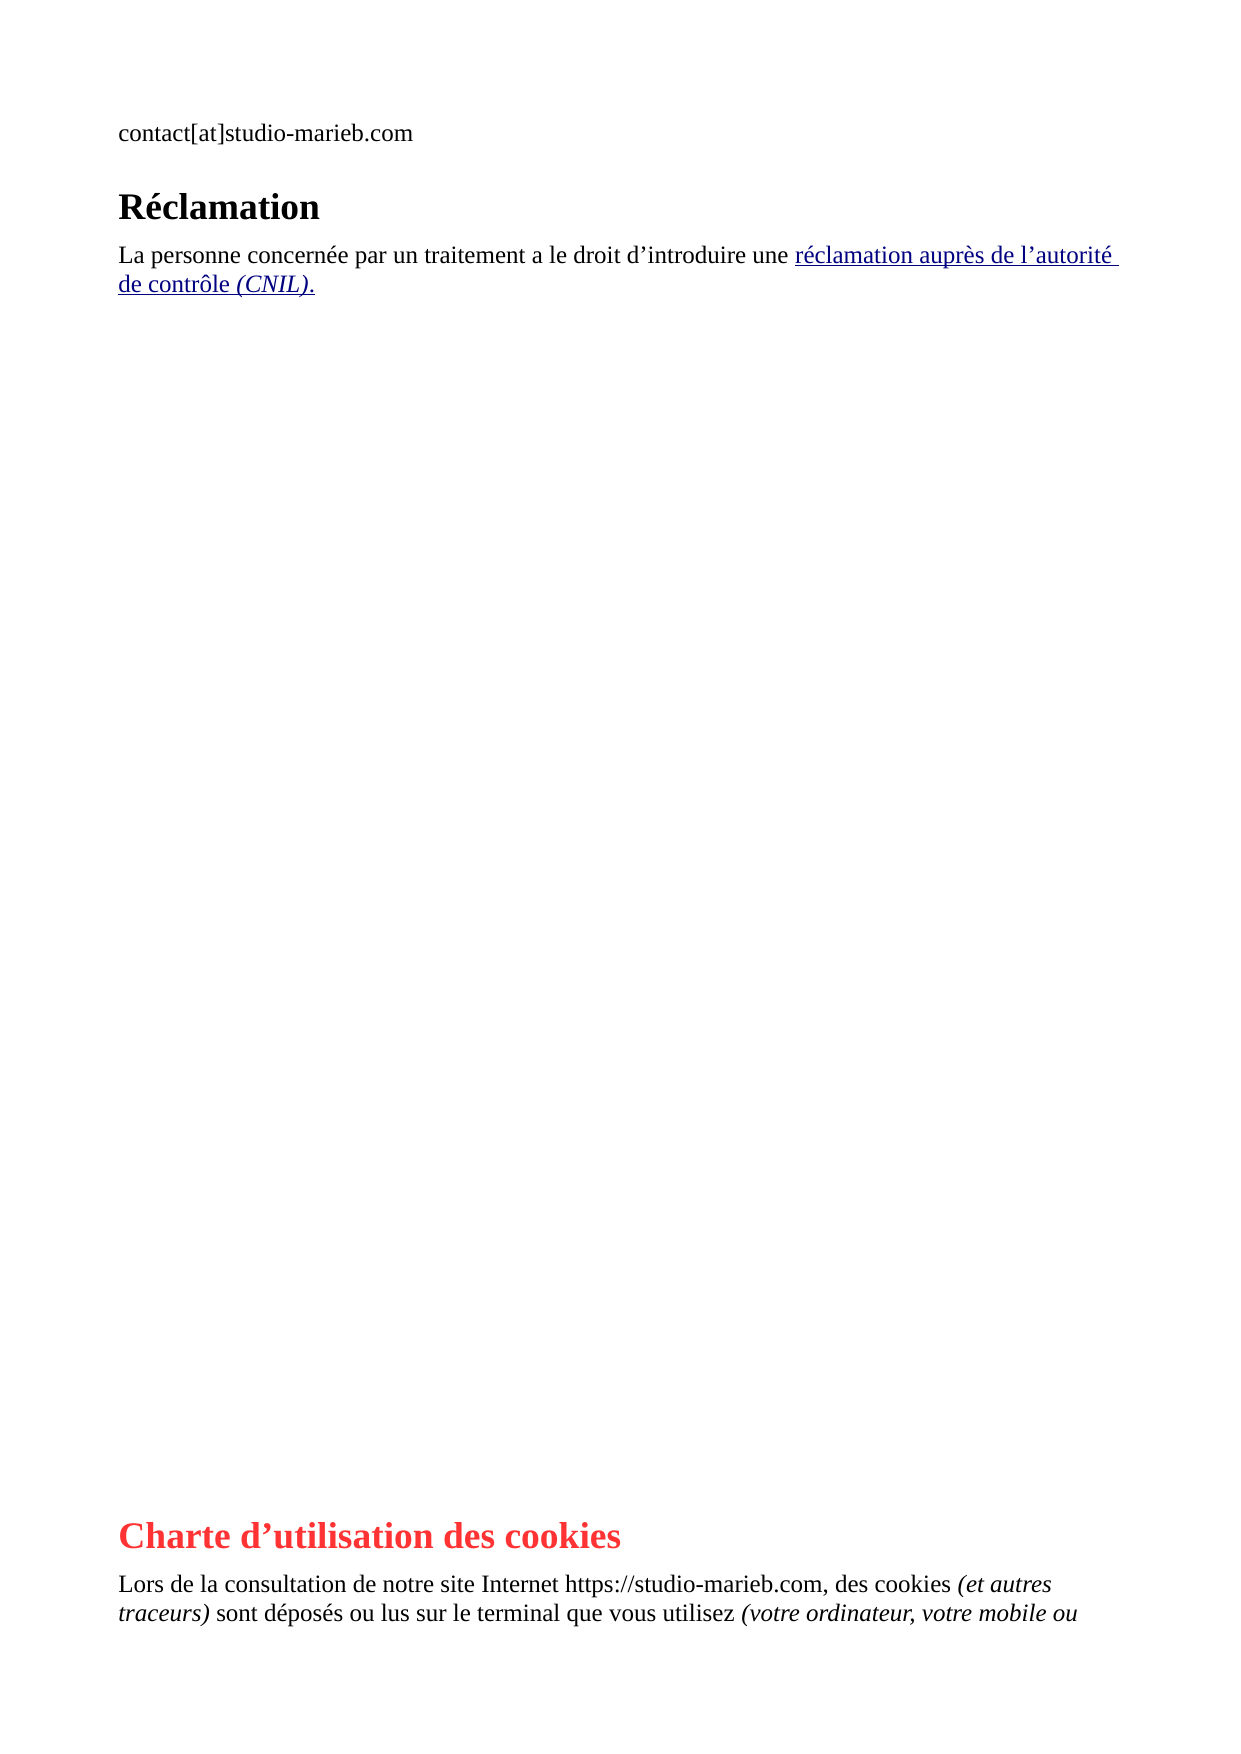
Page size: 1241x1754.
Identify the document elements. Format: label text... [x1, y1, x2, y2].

subtitle Charte d’utilisation des cookies [118, 1514, 1122, 1557]
text contact[at]studio-marieb.com [118, 118, 1122, 147]
subtitle Réclamation [118, 184, 1122, 227]
text Lors de la consultation de notre site Internet https://studio-marieb.com, des cookies (et autres traceurs) sont déposés ou lus sur le terminal que vous utilisez (votre ordinateur, votre mobile ou [118, 1569, 1122, 1627]
text La personne concernée par un traitement a le droit d’introduire une réclamation auprès de l’autorité de contrôle (CNIL). [118, 240, 1122, 297]
